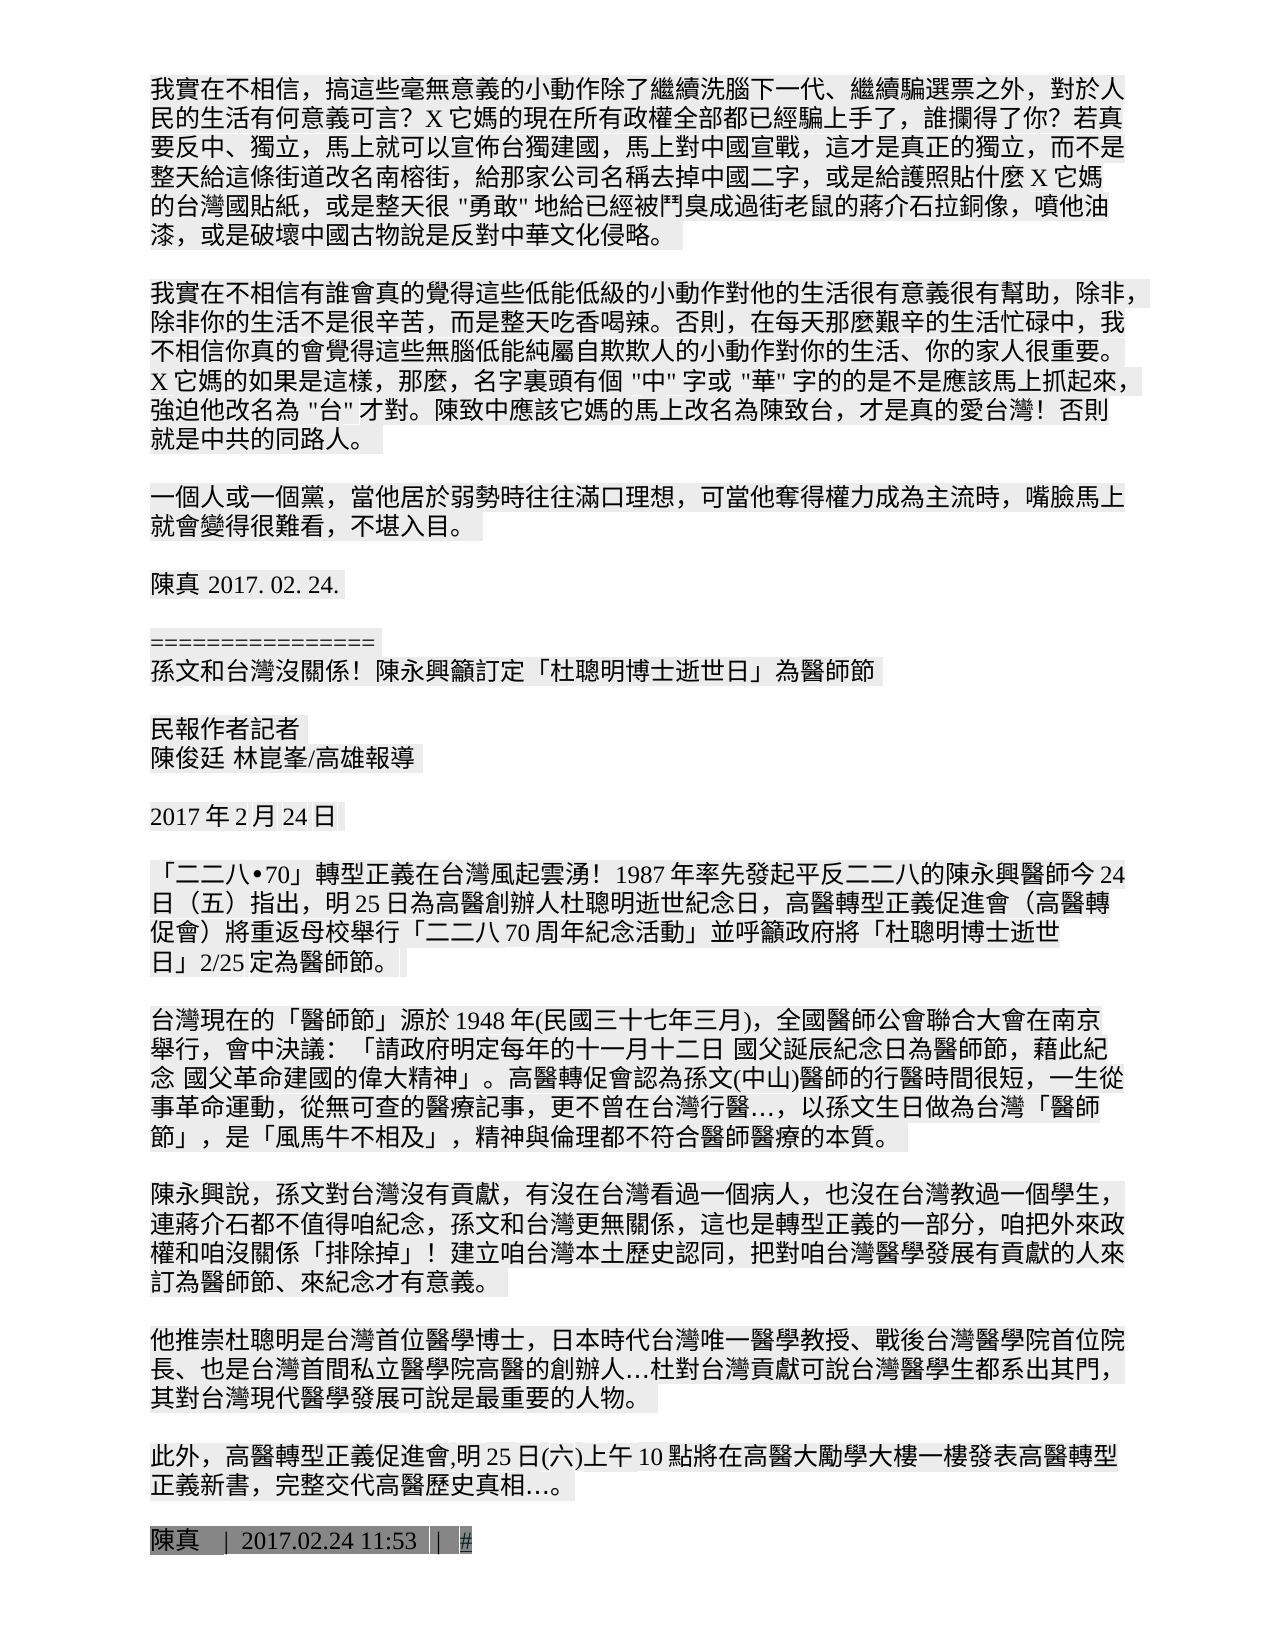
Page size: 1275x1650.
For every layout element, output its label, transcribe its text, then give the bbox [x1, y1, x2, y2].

text 陳真 | 2017.02.24 11:53 | # [150, 1526, 1125, 1555]
text 每天搞這些毫無實質意義的東西，為的其實就只是反中，去中國化。這大概就是這個人渣黨長年以來的唯一 "政績"。 我實在不相信，搞這些毫無意義的小動作除了繼續洗腦下一代、繼續騙選票之外，對於人民的生活有何意義可言？X它媽的現在所有政權全部都已經騙上手了，誰攔得了你？若真要反中、獨立，馬上就可以宣佈台獨建國，馬上對中國宣戰，這才是真正的獨立，而不是整天給這條街道改名南榕街，給那家公司名稱去掉中國二字，或是給護照貼什麼X它媽的台灣國貼紙，或是整天很 "勇敢" 地給已經被鬥臭成過街老鼠的蔣介石拉銅像，噴他油漆，或是破壞中國古物說是反對中華文化侵略。 我實在不相信有誰會真的覺得這些低能低級的小動作對他的生活很有意義很有幫助，除非，除非你的生活不是很辛苦，而是整天吃香喝辣。否則，在每天那麼艱辛的生活忙碌中，我不相信你真的會覺得這些無腦低能純屬自欺欺人的小動作對你的生活、你的家人很重要。X它媽的如果是這樣，那麼，名字裏頭有個 "中" 字或 "華" 字的的是不是應該馬上抓起來，強迫他改名為 "台" 才對。陳致中應該它媽的馬上改名為陳致台，才是真的愛台灣！否則就是中共的同路人。 一個人或一個黨，當他居於弱勢時往往滿口理想，可當他奪得權力成為主流時，嘴臉馬上就會變得很難看，不堪入目。 陳真 2017. 02. 24. ================ 孫文和台灣沒關係！陳永興籲訂定「杜聰明博士逝世日」為醫師節 民報作者記者 陳俊廷 林崑峯/高雄報導 2017年2月24日 「二二八•70」轉型正義在台灣風起雲湧！1987年率先發起平反二二八的陳永興醫師今24日（五）指出，明25日為高醫創辦人杜聰明逝世紀念日，高醫轉型正義促進會（高醫轉促會）將重返母校舉行「二二八70周年紀念活動」並呼籲政府將「杜聰明博士逝世日」2/25定為醫師節。 台灣現在的「醫師節」源於1948年(民國三十七年三月)，全國醫師公會聯合大會在南京舉行，會中決議：「請政府明定每年的十一月十二日 國父誕辰紀念日為醫師節，藉此紀念 國父革命建國的偉大精神」。高醫轉促會認為孫文(中山)醫師的行醫時間很短，一生從事革命運動，從無可查的醫療記事，更不曾在台灣行醫…，以孫文生日做為台灣「醫師節」，是「風馬牛不相及」，精神與倫理都不符合醫師醫療的本質。 陳永興說，孫文對台灣沒有貢獻，有沒在台灣看過一個病人，也沒在台灣教過一個學生，連蔣介石都不值得咱紀念，孫文和台灣更無關係，這也是轉型正義的一部分，咱把外來政權和咱沒關係「排除掉」！建立咱台灣本土歷史認同，把對咱台灣醫學發展有貢獻的人來訂為醫師節、來紀念才有意義。 他推崇杜聰明是台灣首位醫學博士，日本時代台灣唯一醫學教授、戰後台灣醫學院首位院長、也是台灣首間私立醫學院高醫的創辦人…杜對台灣貢獻可說台灣醫學生都系出其門，其對台灣現代醫學發展可說是最重要的人物。 此外，高醫轉型正義促進會,明25日(六)上午10點將在高醫大勵學大樓一樓發表高醫轉型正義新書，完整交代高醫歷史真相…。 [150, 75, 1125, 1501]
